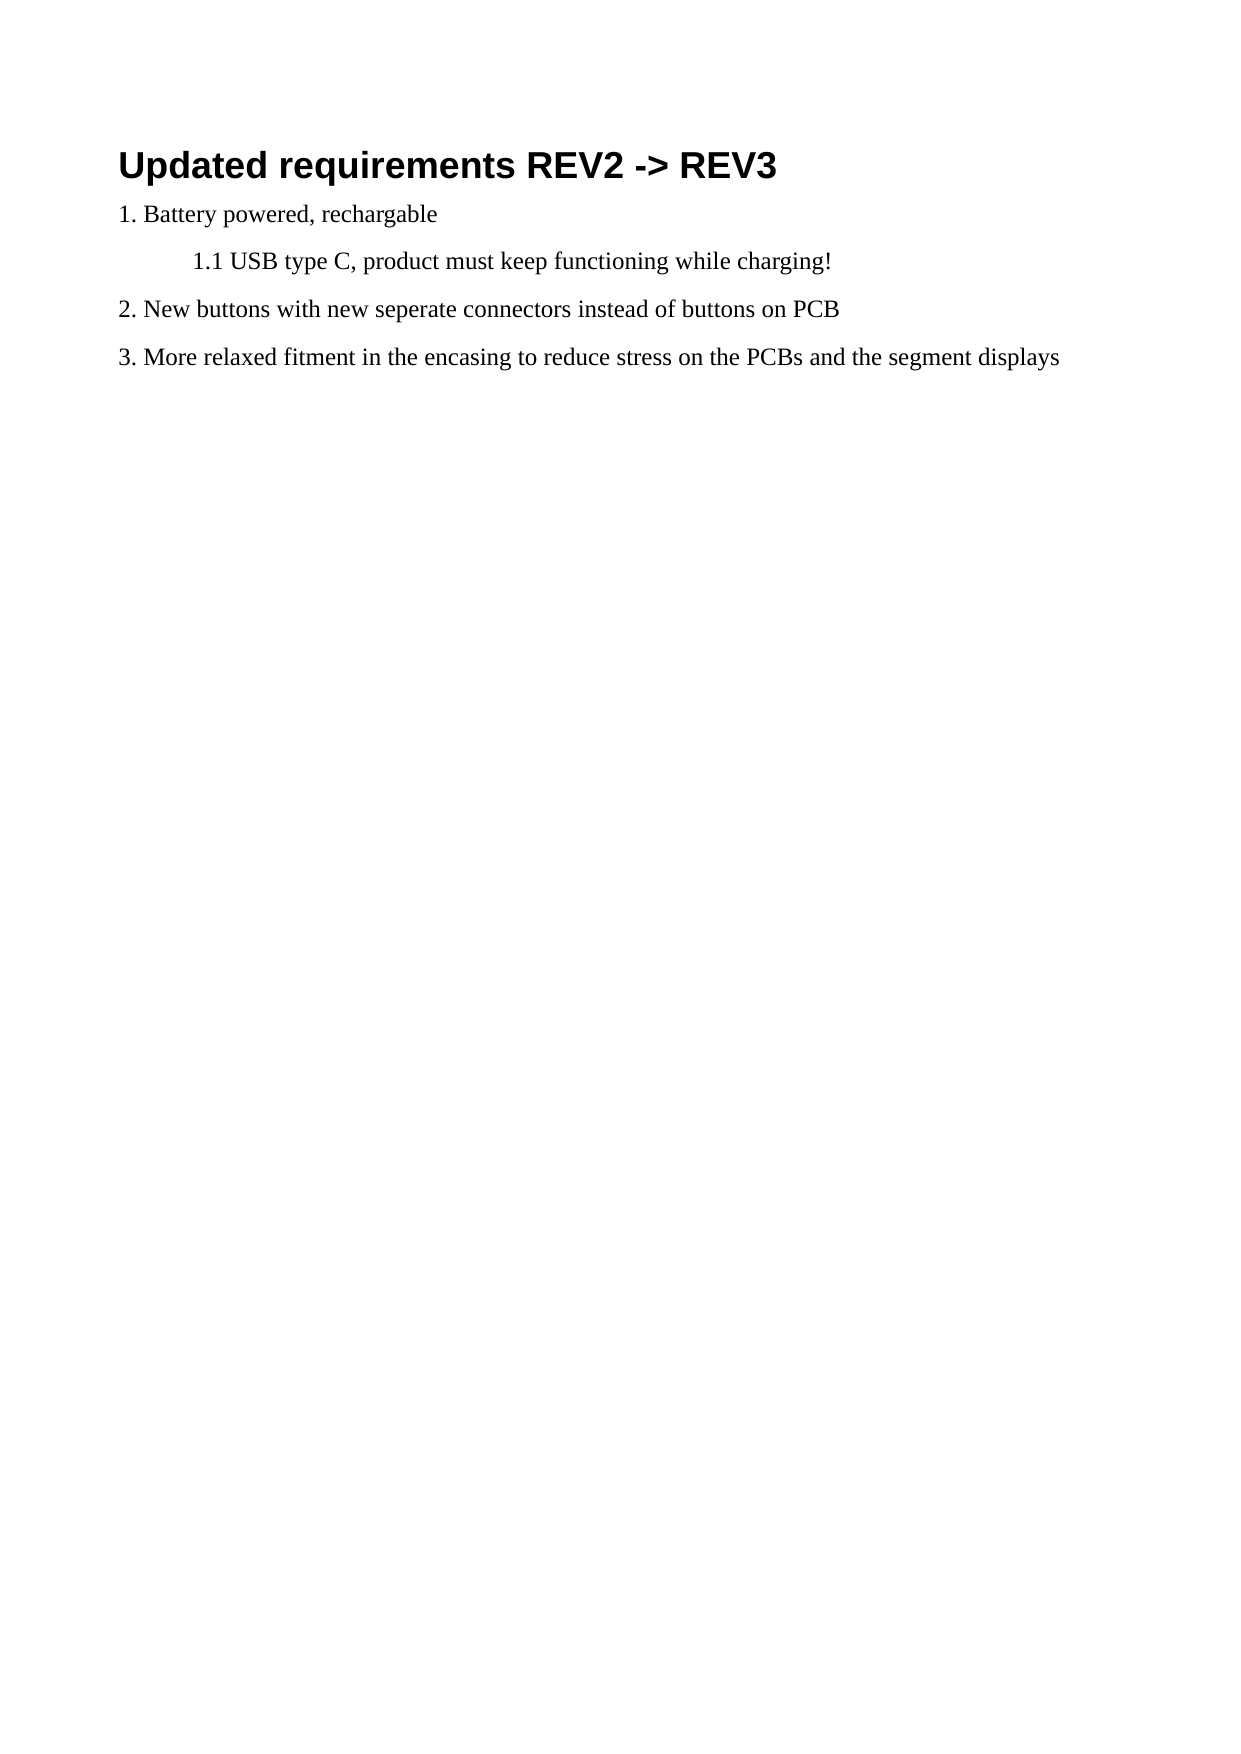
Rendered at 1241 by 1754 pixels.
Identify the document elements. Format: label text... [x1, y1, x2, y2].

text 1.1 USB type C, product must keep functioning while charging! [118, 246, 1122, 275]
text 2. New buttons with new seperate connectors instead of buttons on PCB [118, 294, 1122, 323]
text 1. Battery powered, rechargable [118, 199, 1122, 227]
text 3. More relaxed fitment in the encasing to reduce stress on the PCBs and the segment displays [118, 342, 1122, 370]
subtitle Updated requirements REV2 -> REV3 [118, 143, 1122, 186]
